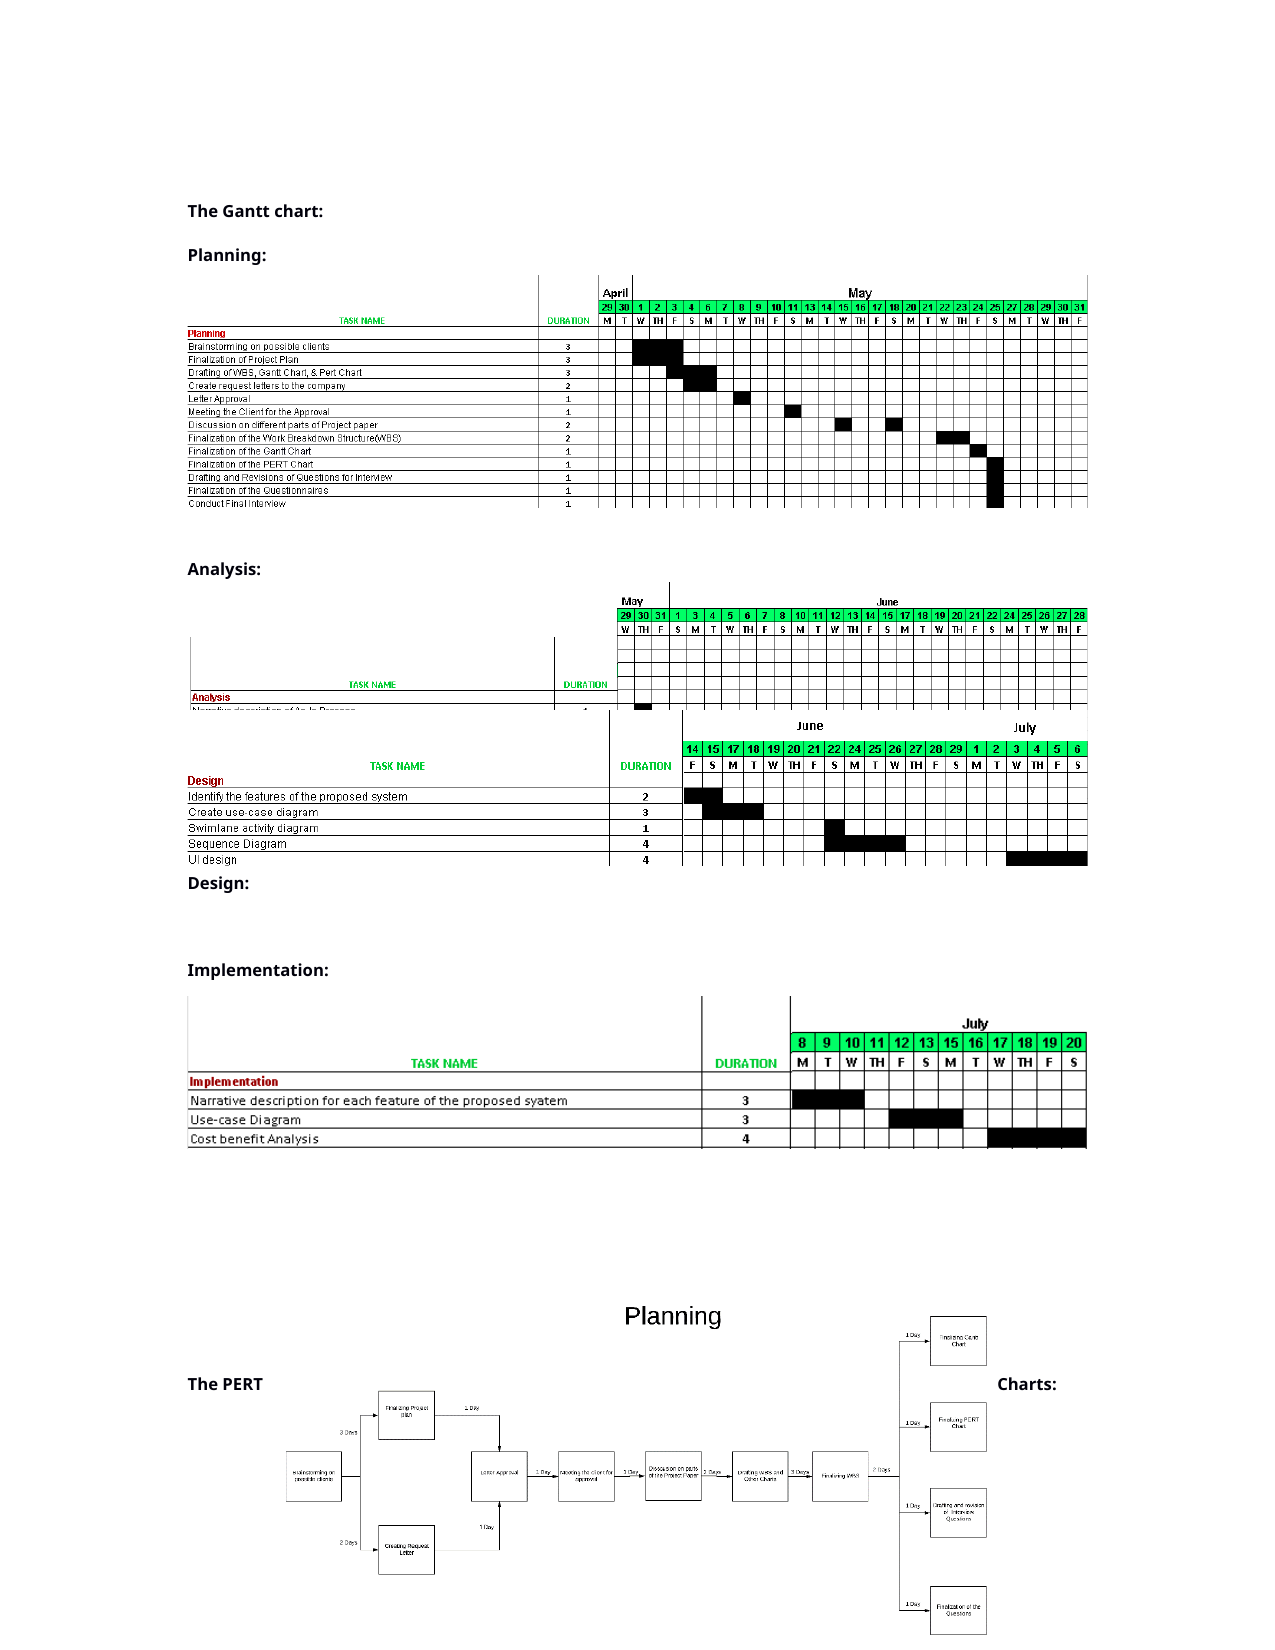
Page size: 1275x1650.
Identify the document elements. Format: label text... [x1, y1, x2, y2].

text Planning: [187, 237, 1087, 264]
text The PERT [187, 1366, 277, 1393]
text Design: [187, 866, 1087, 892]
text Charts: [997, 1366, 1087, 1393]
text Analysis: [187, 551, 1087, 578]
text Implementation: [187, 953, 1087, 979]
text The Gantt chart: [187, 194, 1087, 221]
